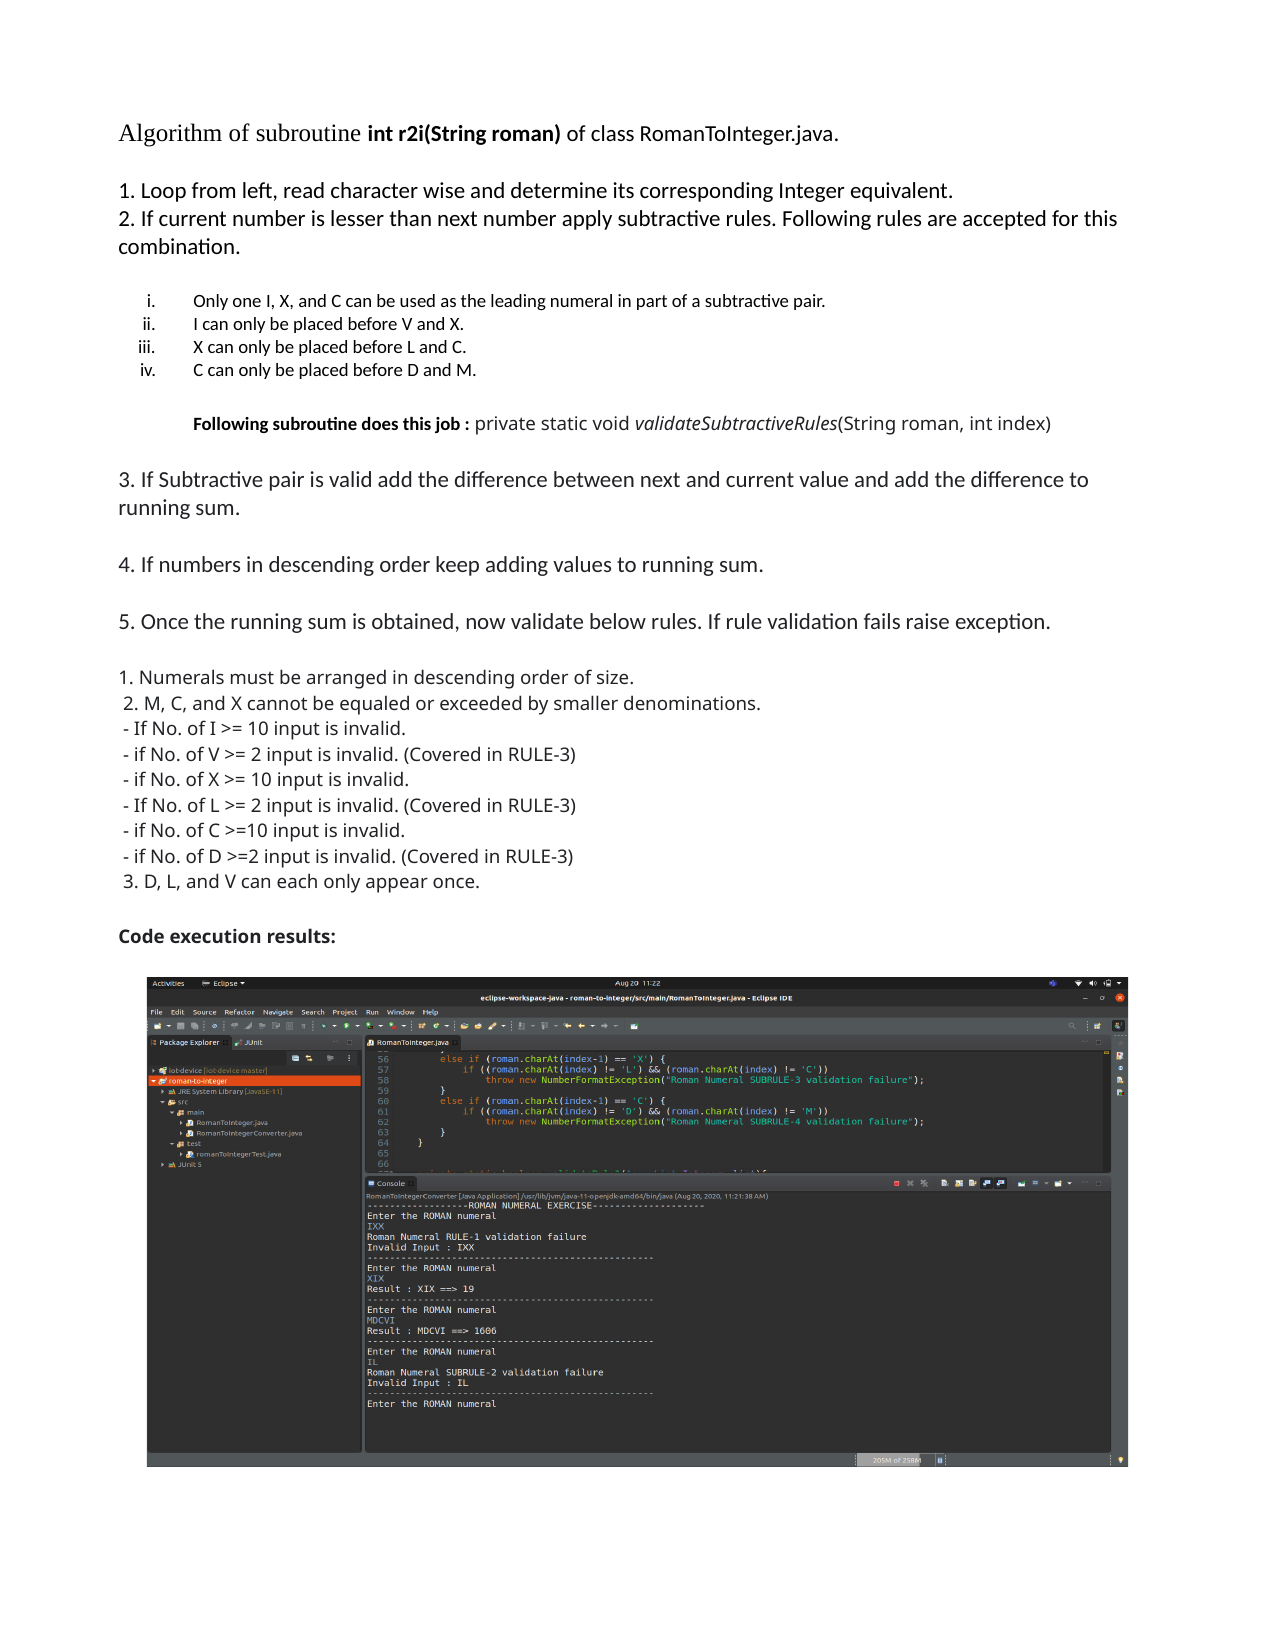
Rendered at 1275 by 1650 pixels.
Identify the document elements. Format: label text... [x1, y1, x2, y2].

text 1. Numerals must be arranged in descending order of size. 2. M, C, and X cannot be equaled or exceeded by smaller denominations. - If No. of I >= 10 input is invalid. - if No. of V >= 2 input is invalid. (Covered in RULE-3) - if No. of X >= 10 input is invalid. - If No. of L >= 2 input is invalid. (Covered in RULE-3) - if No. of C >=10 input is invalid. - if No. of D >=2 input is invalid. (Covered in RULE-3) 3. D, L, and V can each only appear once. [118, 664, 1157, 894]
list Following subroutine does this job : private static void validateSubtractiveRules(String roman, int index) [156, 410, 1157, 436]
list Only one I, X, and C can be used as the leading numeral in part of a subtractive pair. [156, 289, 1157, 312]
text 4. If numbers in descending order keep adding values to running sum. [118, 550, 1157, 578]
text 1. Loop from left, read character wise and determine its corresponding Integer equivalent. [118, 176, 1157, 204]
list C can only be placed before D and M. [156, 358, 1157, 381]
list X can only be placed before L and C. [156, 335, 1157, 358]
picture [146, 977, 1129, 1467]
text 5. Once the running sum is obtained, now validate below rules. If rule validation fails raise exception. [118, 607, 1157, 635]
text 2. If current number is lesser than next number apply subtractive rules. Following rules are accepted for this combination. [118, 204, 1157, 260]
text Algorithm of subroutine int r2i(String roman) of class RomanToInteger.java. [118, 118, 1157, 147]
text Code execution results: [118, 923, 1157, 949]
text 3. If Subtractive pair is valid add the difference between next and current value and add the difference to running sum. [118, 465, 1157, 521]
list I can only be placed before V and X. [156, 312, 1157, 335]
